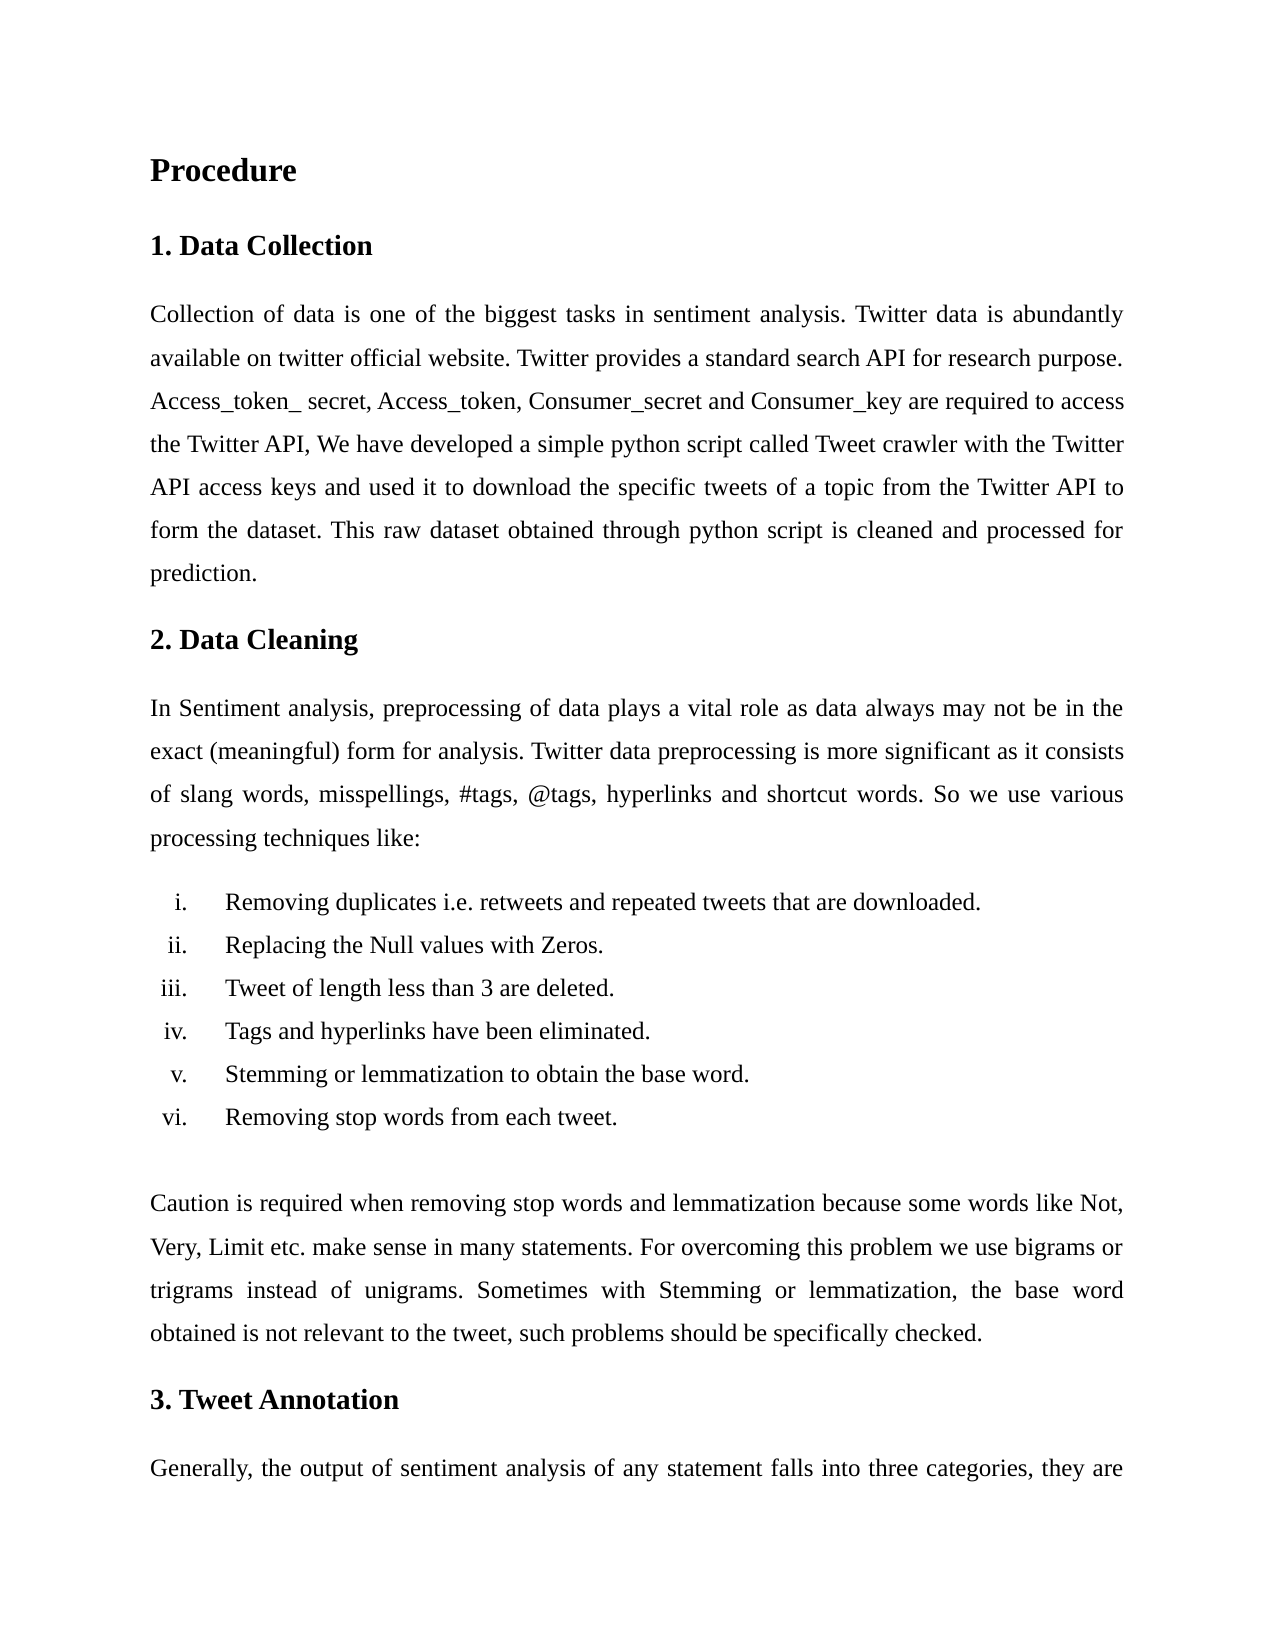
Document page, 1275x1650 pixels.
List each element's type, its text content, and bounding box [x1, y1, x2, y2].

text Caution is required when removing stop words and lemmatization because some words like Not, Very, Limit etc. make sense in many statements. For overcoming this problem we use bigrams or trigrams instead of unigrams. Sometimes with Stemming or lemmatization, the base word obtained is not relevant to the tweet, such problems should be specifically checked. [150, 1188, 1125, 1347]
text 2. Data Cleaning [150, 622, 1125, 656]
list Removing stop words from each tweet. [187, 1102, 1125, 1131]
list Stemming or lemmatization to obtain the base word. [187, 1059, 1125, 1088]
text Generally, the output of sentiment analysis of any statement falls into three categories, they are [150, 1453, 1125, 1482]
list Tags and hyperlinks have been eliminated. [187, 1016, 1125, 1045]
text Procedure [150, 150, 1125, 188]
list Tweet of length less than 3 are deleted. [187, 973, 1125, 1002]
list Replacing the Null values with Zeros. [187, 930, 1125, 958]
text In Sentiment analysis, preprocessing of data plays a vital role as data always may not be in the exact (meaningful) form for analysis. Twitter data preprocessing is more significant as it consists of slang words, misspellings, #tags, @tags, hyperlinks and shortcut words. So we use various processing techniques like: [150, 693, 1125, 851]
text 3. Tweet Annotation [150, 1382, 1125, 1415]
text Collection of data is one of the biggest tasks in sentiment analysis. Twitter data is abundantly available on twitter official website. Twitter provides a standard search API for research purpose. Access_token_ secret, Access_token, Consumer_secret and Consumer_key are required to access the Twitter API, We have developed a simple python script called Tweet crawler with the Twitter API access keys and used it to download the specific tweets of a topic from the Twitter API to form the dataset. This raw dataset obtained through python script is cleaned and processed for prediction. [150, 299, 1125, 587]
text 1. Data Collection [150, 228, 1125, 262]
list Removing duplicates i.e. retweets and repeated tweets that are downloaded. [187, 887, 1125, 915]
